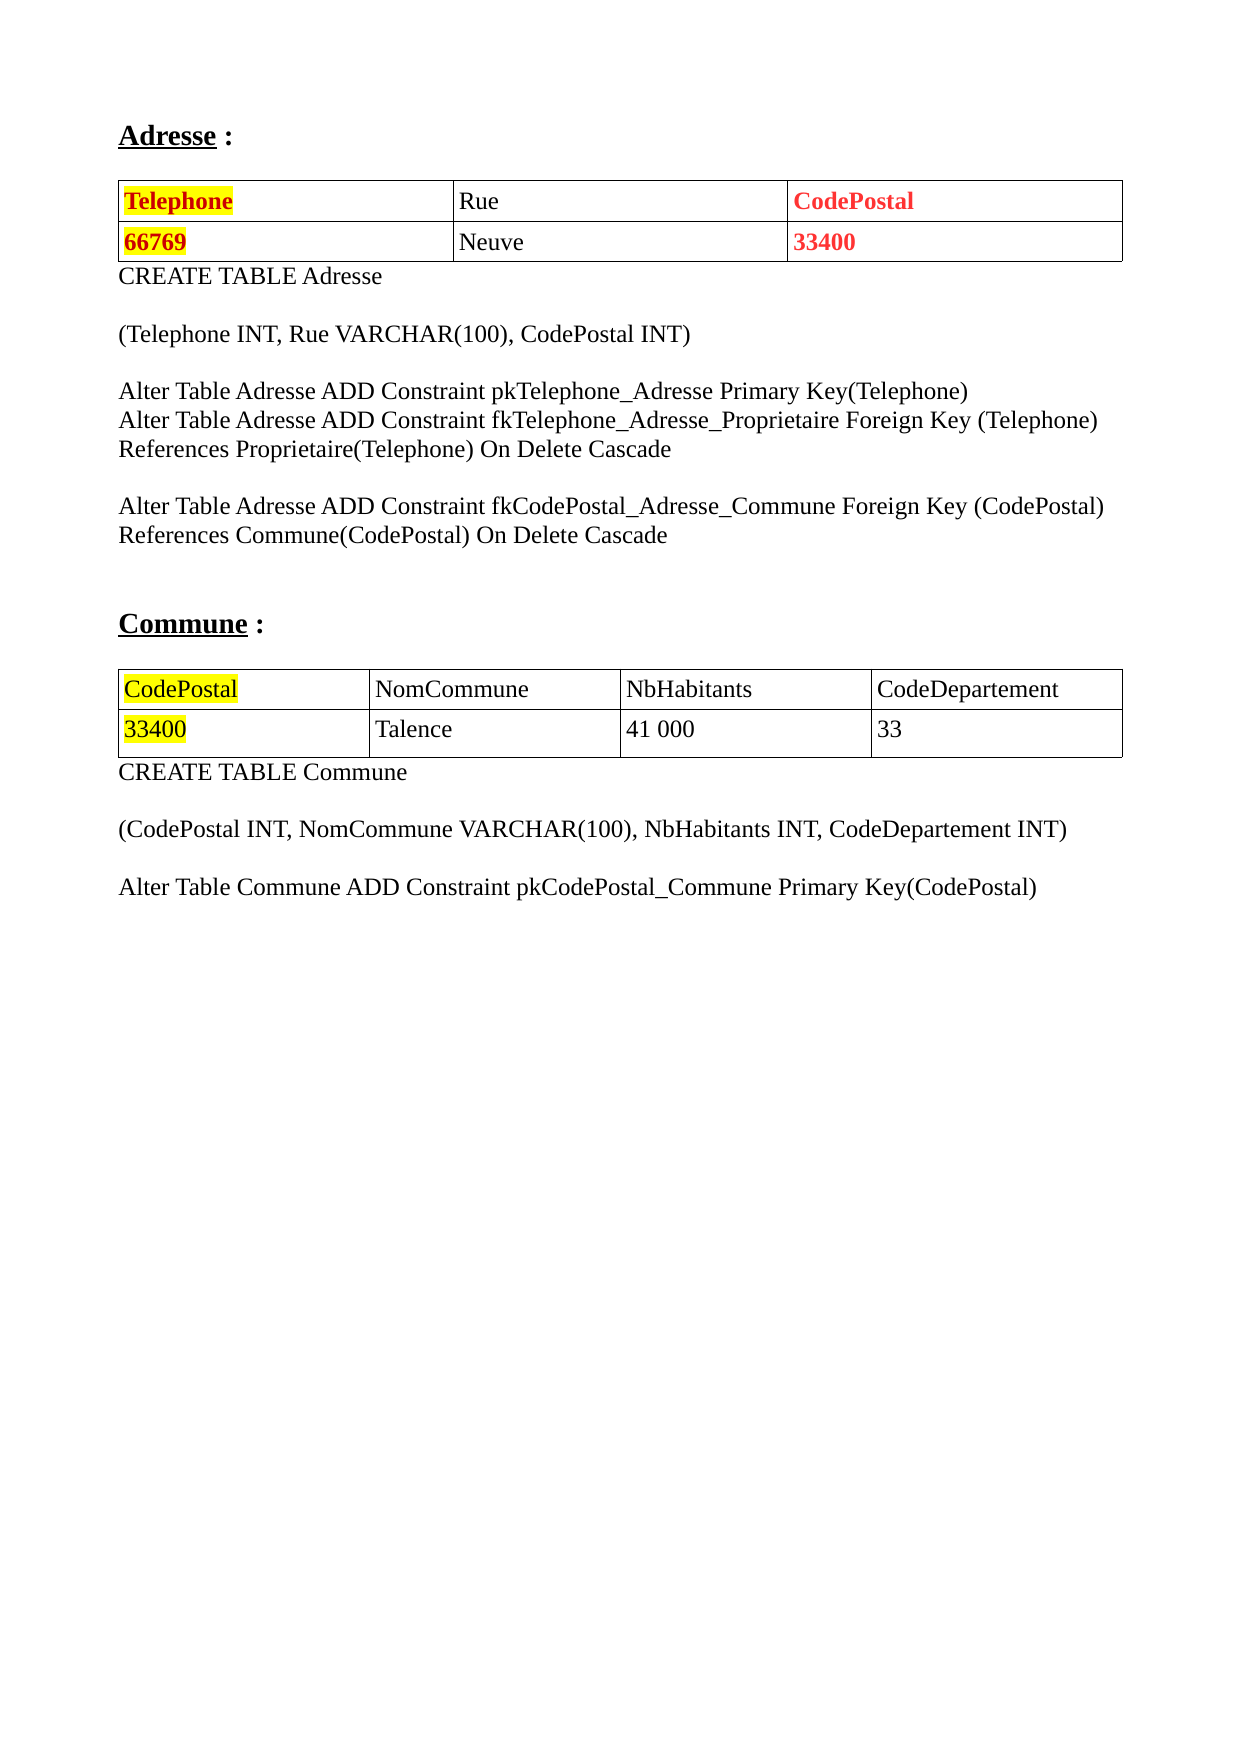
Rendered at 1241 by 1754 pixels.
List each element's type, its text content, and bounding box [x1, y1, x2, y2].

table_header NbHabitants [621, 670, 871, 709]
table_header Telephone [119, 181, 453, 221]
table_cell 33400 [788, 222, 1122, 261]
table_cell 41 000 [621, 710, 871, 757]
table_header NomCommune [370, 670, 620, 709]
table_cell 33400 [119, 710, 369, 757]
text (Telephone INT, Rue VARCHAR(100), CodePostal INT) [118, 319, 1122, 347]
table_cell 66769 [119, 222, 453, 261]
table_cell 33 [872, 710, 1122, 757]
text Alter Table Adresse ADD Constraint fkCodePostal_Adresse_Commune Foreign Key (CodePostal) References Commune(CodePostal) On Delete Cascade [118, 491, 1122, 549]
text CREATE TABLE Adresse [118, 262, 1122, 290]
table_header CodePostal [119, 670, 369, 709]
text Alter Table Commune ADD Constraint pkCodePostal_Commune Primary Key(CodePostal) [118, 872, 1122, 901]
table_header CodePostal [788, 181, 1122, 221]
table_cell Neuve [454, 222, 787, 261]
text Commune : [118, 606, 1122, 640]
table_cell Talence [370, 710, 620, 757]
text (CodePostal INT, NomCommune VARCHAR(100), NbHabitants INT, CodeDepartement INT) [118, 814, 1122, 843]
table_header CodeDepartement [872, 670, 1122, 709]
text Alter Table Adresse ADD Constraint pkTelephone_Adresse Primary Key(Telephone) [118, 376, 1122, 405]
text Alter Table Adresse ADD Constraint fkTelephone_Adresse_Proprietaire Foreign Key (Telephone) References Proprietaire(Telephone) On Delete Cascade [118, 405, 1122, 462]
text CREATE TABLE Commune [118, 758, 1122, 786]
text Adresse : [118, 118, 1122, 152]
table_header Rue [454, 181, 787, 221]
